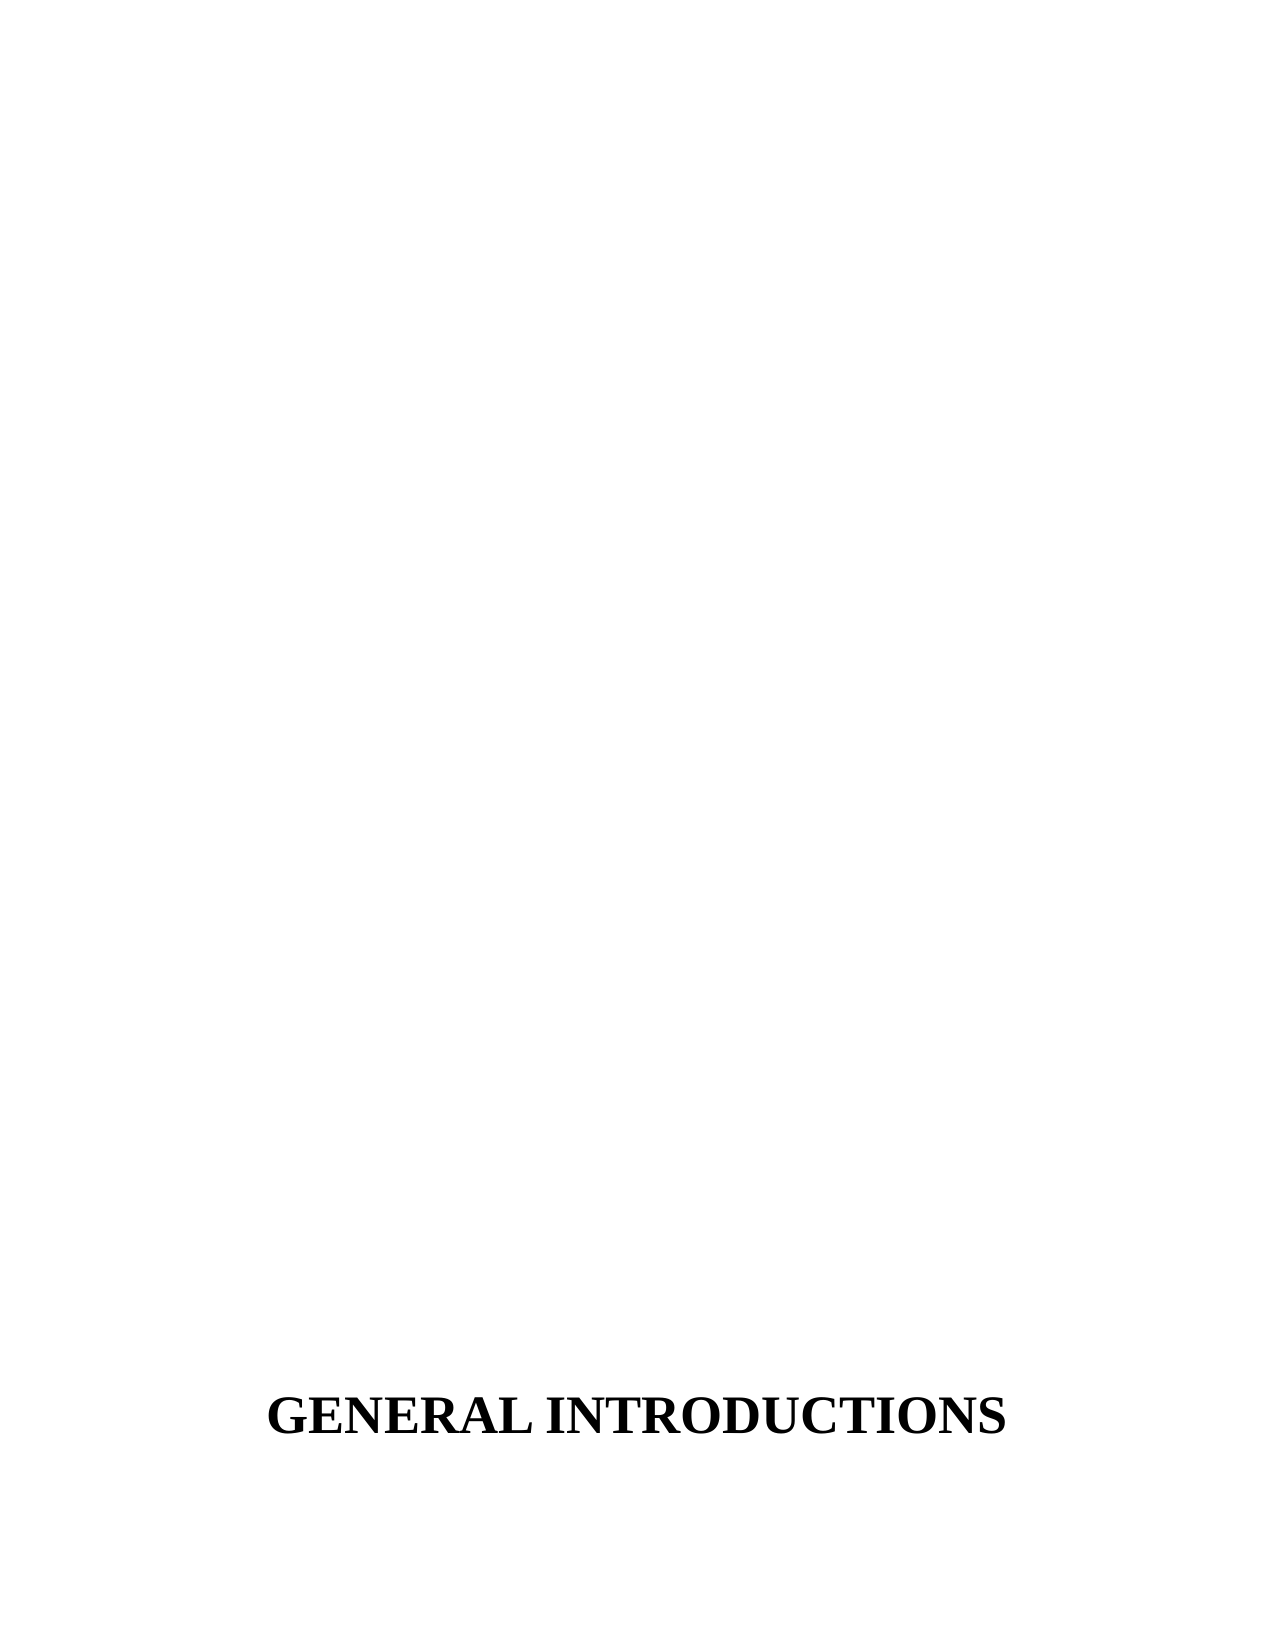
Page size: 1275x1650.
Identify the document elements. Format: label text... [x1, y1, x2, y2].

text GENERAL INTRODUCTIONS [118, 1383, 1157, 1445]
